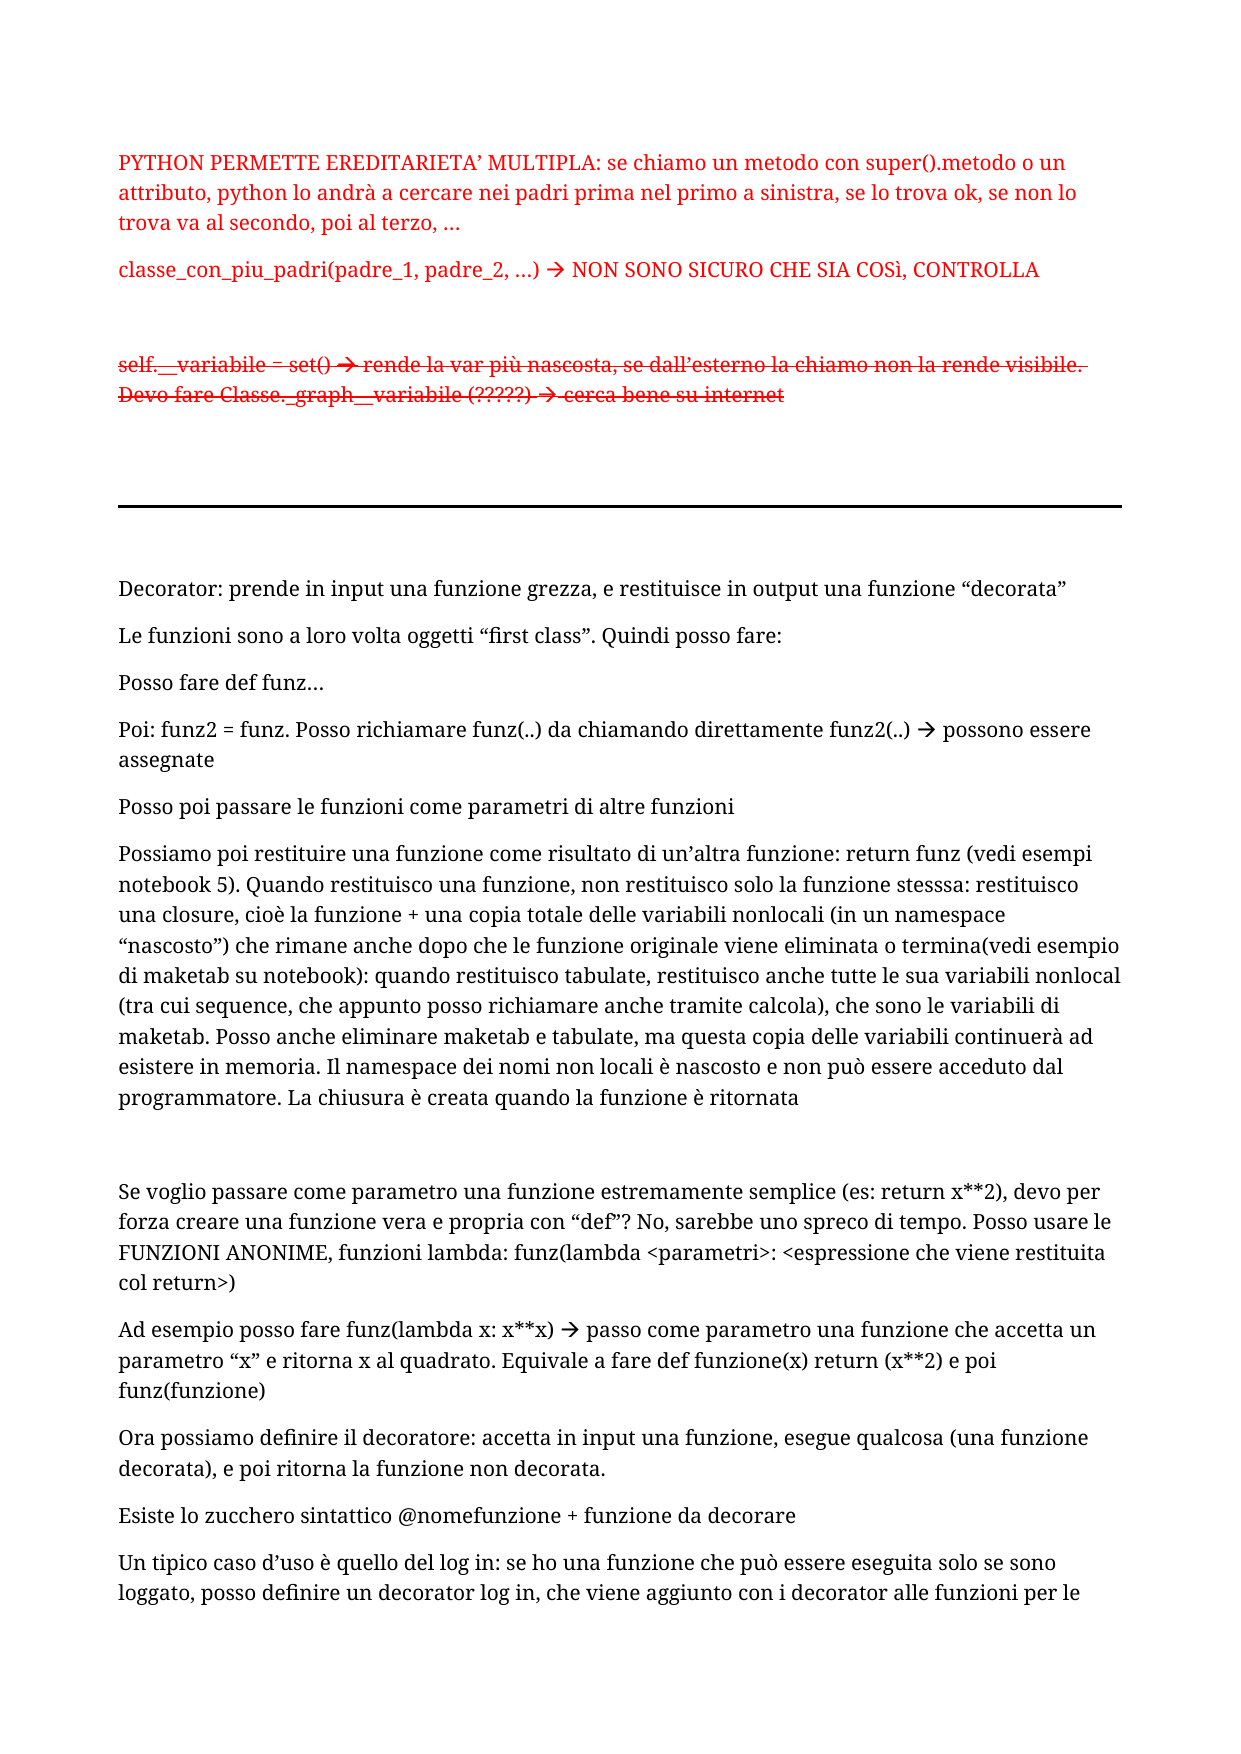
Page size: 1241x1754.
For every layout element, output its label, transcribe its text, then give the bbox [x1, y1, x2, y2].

text PYTHON PERMETTE EREDITARIETA’ MULTIPLA: se chiamo un metodo con super().metodo o un attributo, python lo andrà a cercare nei padri prima nel primo a sinistra, se lo trova ok, se non lo trova va al secondo, poi al terzo, … [118, 148, 1122, 237]
text Decorator: prende in input una funzione grezza, e restituisce in output una funzione “decorata” [118, 574, 1122, 602]
text Un tipico caso d’uso è quello del log in: se ho una funzione che può essere eseguita solo se sono loggato, posso definire un decorator log in, che viene aggiunto con i decorator alle funzioni per le [118, 1548, 1122, 1607]
text Posso fare def funz… [118, 668, 1122, 696]
text classe_con_piu_padri(padre_1, padre_2, …)  NON SONO SICURO CHE SIA COSì, CONTROLLA [118, 256, 1122, 284]
text Le funzioni sono a loro volta oggetti “first class”. Quindi posso fare: [118, 621, 1122, 649]
text Possiamo poi restituire una funzione come risultato di un’altra funzione: return funz (vedi esempi notebook 5). Quando restituisco una funzione, non restituisco solo la funzione stesssa: restituisco una closure, cioè la funzione + una copia totale delle variabili nonlocali (in un namespace “nascosto”) che rimane anche dopo che le funzione originale viene eliminata o termina(vedi esempio di maketab su notebook): quando restituisco tabulate, restituisco anche tutte le sua variabili nonlocal (tra cui sequence, che appunto posso richiamare anche tramite calcola), che sono le variabili di maketab. Posso anche eliminare maketab e tabulate, ma questa copia delle variabili continuerà ad esistere in memoria. Il namespace dei nomi non locali è nascosto e non può essere acceduto dal programmatore. La chiusura è creata quando la funzione è ritornata [118, 839, 1122, 1111]
text Ad esempio posso fare funz(lambda x: x**x)  passo come parametro una funzione che accetta un parametro “x” e ritorna x al quadrato. Equivale a fare def funzione(x) return (x**2) e poi funz(funzione) [118, 1315, 1122, 1404]
text Se voglio passare come parametro una funzione estremamente semplice (es: return x**2), devo per forza creare una funzione vera e propria con “def”? No, sarebbe uno spreco di tempo. Posso usare le FUNZIONI ANONIME, funzioni lambda: funz(lambda <parametri>: <espressione che viene restituita col return>) [118, 1177, 1122, 1297]
text Ora possiamo definire il decoratore: accetta in input una funzione, esegue qualcosa (una funzione decorata), e poi ritorna la funzione non decorata. [118, 1423, 1122, 1482]
text Poi: funz2 = funz. Posso richiamare funz(..) da chiamando direttamente funz2(..)  possono essere assegnate [118, 715, 1122, 774]
text self.__variabile = set()  rende la var più nascosta, se dall’esterno la chiamo non la rende visibile. Devo fare Classe._graph__variabile (?????)  cerca bene su internet [118, 350, 1122, 408]
text Posso poi passare le funzioni come parametri di altre funzioni [118, 792, 1122, 821]
text Esiste lo zucchero sintattico @nomefunzione + funzione da decorare [118, 1501, 1122, 1529]
